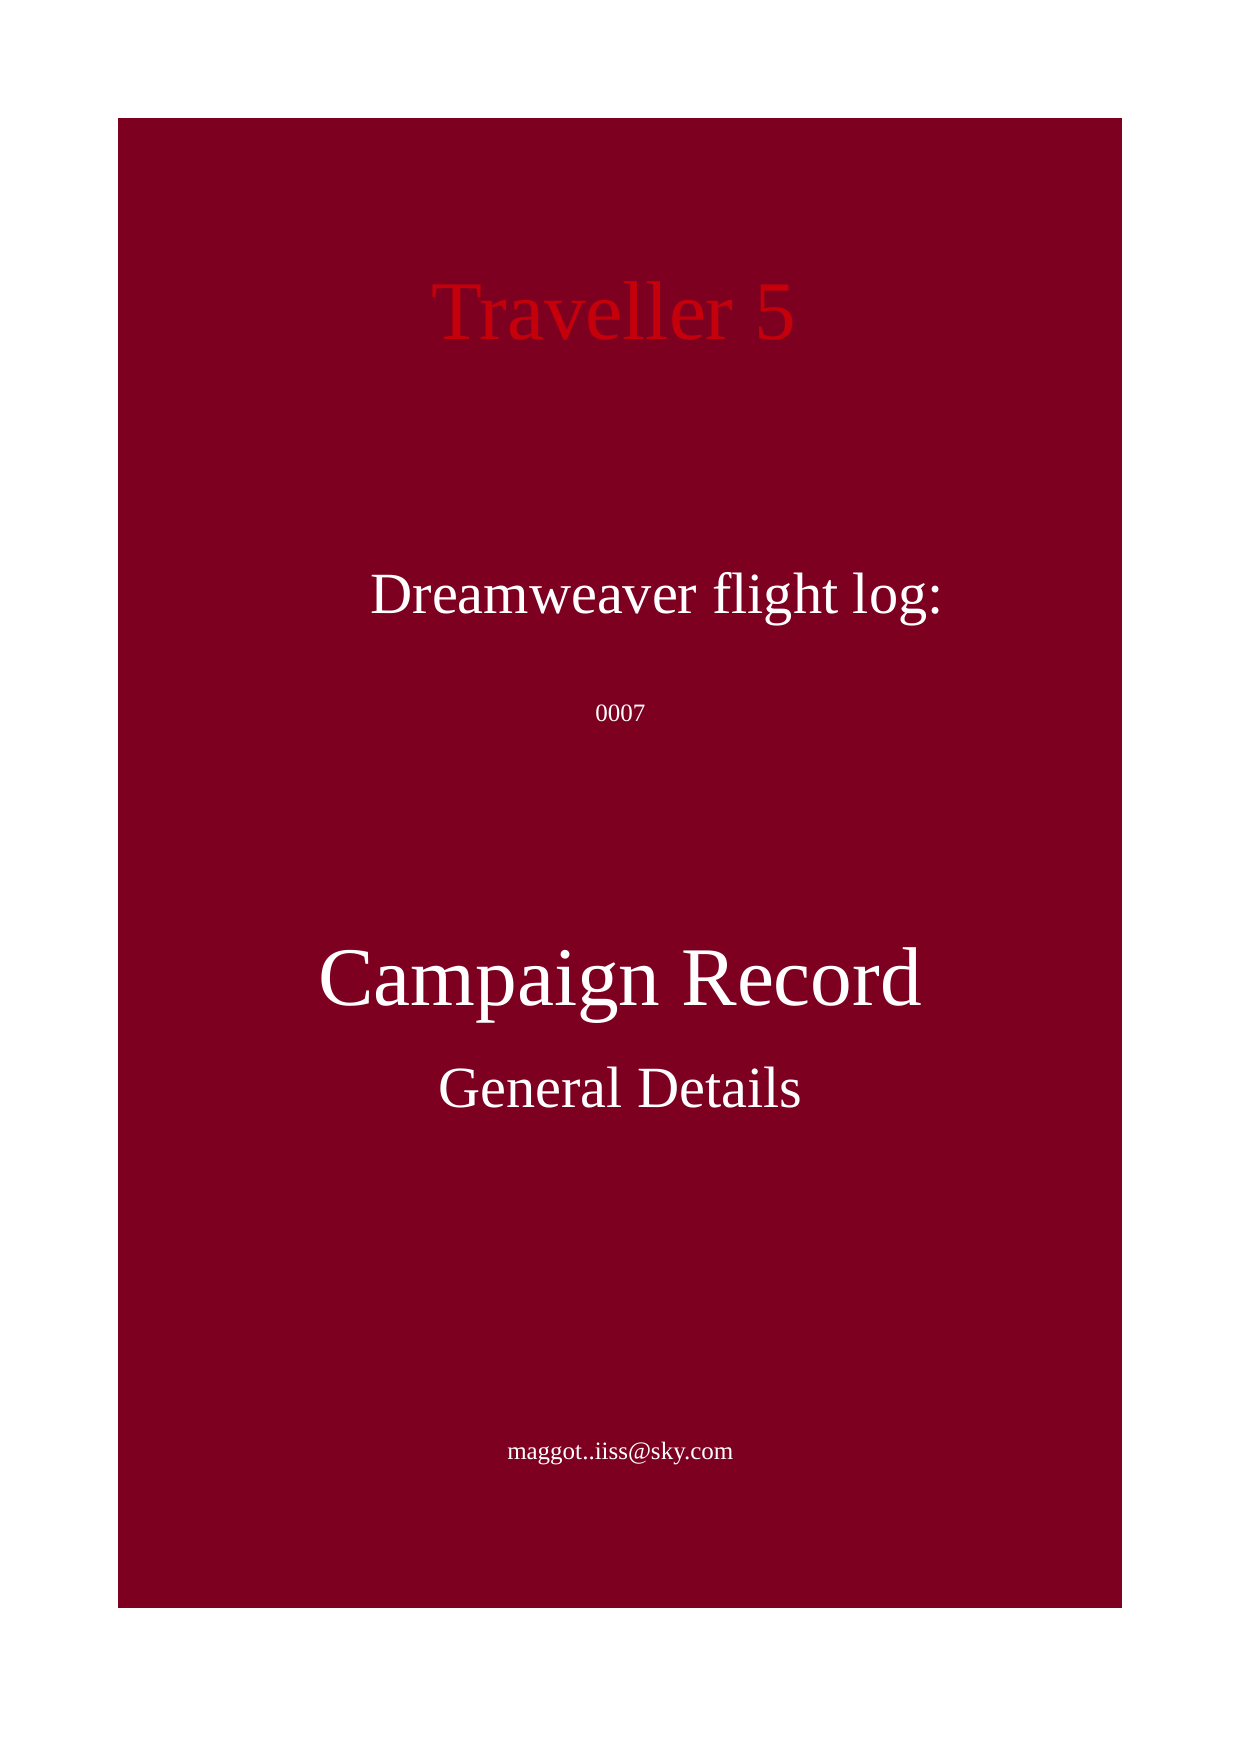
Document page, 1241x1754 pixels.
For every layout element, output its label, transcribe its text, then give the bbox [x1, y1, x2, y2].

text Traveller 5 [118, 262, 1122, 358]
text General Details [118, 1052, 1122, 1119]
text Campaign Record [118, 928, 1122, 1024]
text maggot..iiss@sky.com [118, 1436, 1122, 1464]
text Dreamweaver flight log: [118, 559, 1122, 626]
text 0007 [118, 698, 1122, 727]
